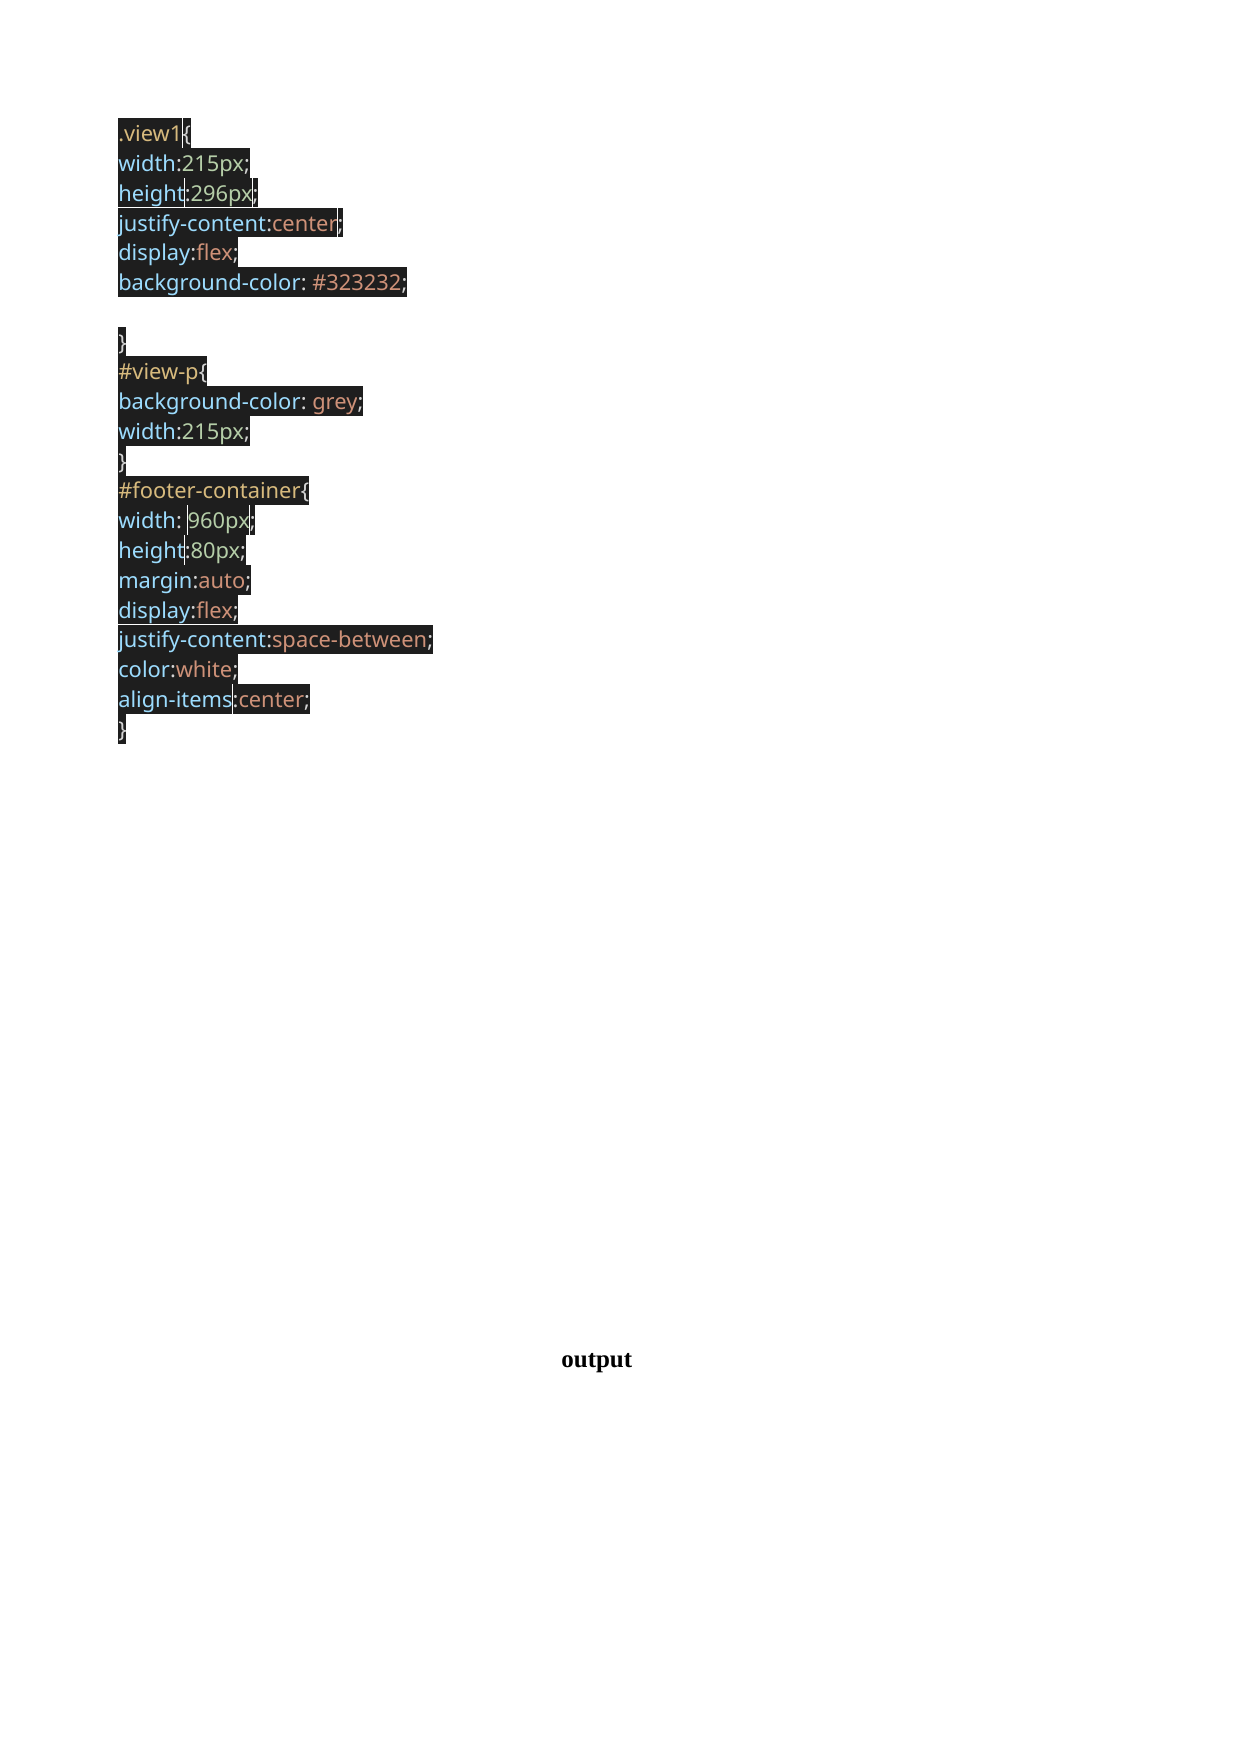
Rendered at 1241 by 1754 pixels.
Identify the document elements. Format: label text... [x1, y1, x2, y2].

text justify-content:space-between; [118, 624, 1122, 654]
text width:215px; [118, 148, 1122, 178]
text height:80px; [118, 535, 1122, 565]
text } [118, 446, 1122, 476]
text color:white; [118, 654, 1122, 684]
text height:296px; [118, 178, 1122, 207]
text #footer-container{ [118, 476, 1122, 505]
text justify-content:center; [118, 207, 1122, 237]
text output [118, 1344, 1122, 1372]
text .view1{ [118, 118, 1122, 148]
text background-color: grey; [118, 386, 1122, 416]
text display:flex; [118, 595, 1122, 624]
text } [118, 714, 1122, 744]
text align-items:center; [118, 684, 1122, 714]
text width: 960px; [118, 505, 1122, 535]
text #view-p{ [118, 356, 1122, 386]
text } [118, 327, 1122, 356]
text margin:auto; [118, 565, 1122, 595]
text background-color: #323232; [118, 267, 1122, 297]
text width:215px; [118, 416, 1122, 446]
text display:flex; [118, 237, 1122, 267]
